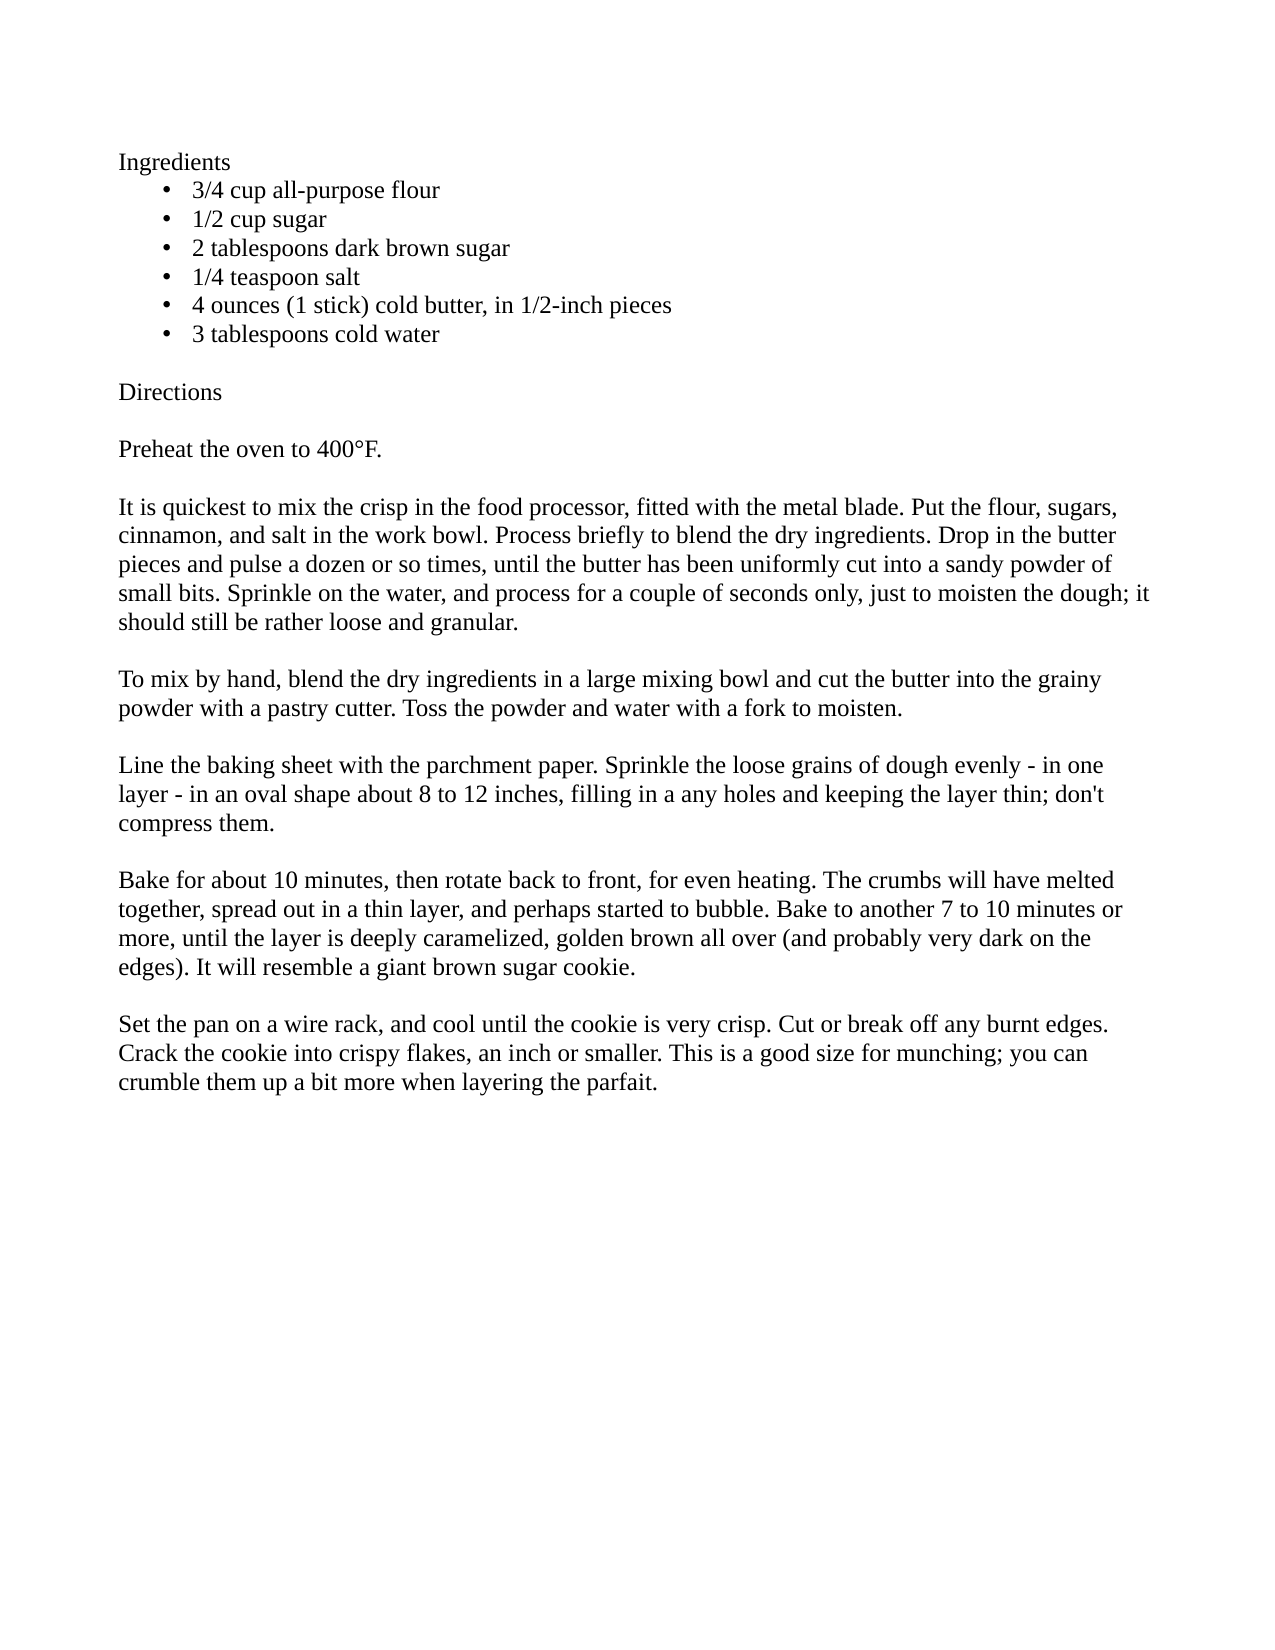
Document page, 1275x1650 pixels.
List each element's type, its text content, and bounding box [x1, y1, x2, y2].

text Directions Preheat the oven to 400°F. It is quickest to mix the crisp in the food processor, fitted with the metal blade. Put the flour, sugars, cinnamon, and salt in the work bowl. Process briefly to blend the dry ingredients. Drop in the butter pieces and pulse a dozen or so times, until the butter has been uniformly cut into a sandy powder of small bits. Sprinkle on the water, and process for a couple of seconds only, just to moisten the dough; it should still be rather loose and granular. To mix by hand, blend the dry ingredients in a large mixing bowl and cut the butter into the grainy powder with a pastry cutter. Toss the powder and water with a fork to moisten. Line the baking sheet with the parchment paper. Sprinkle the loose grains of dough evenly - in one layer - in an oval shape about 8 to 12 inches, filling in a any holes and keeping the layer thin; don't compress them. Bake for about 10 minutes, then rotate back to front, for even heating. The crumbs will have melted together, spread out in a thin layer, and perhaps started to bubble. Bake to another 7 to 10 minutes or more, until the layer is deeply caramelized, golden brown all over (and probably very dark on the edges). It will resemble a giant brown sugar cookie. Set the pan on a wire rack, and cool until the cookie is very crisp. Cut or break off any burnt edges. Crack the cookie into crispy flakes, an inch or smaller. This is a good size for munching; you can crumble them up a bit more when layering the parfait. [118, 348, 1157, 1153]
list 3 tablespoons cold water [162, 319, 1157, 348]
text Ingredients [118, 118, 1157, 176]
list 3/4 cup all-purpose flour [162, 176, 1157, 204]
list 1/2 cup sugar [162, 204, 1157, 233]
list 2 tablespoons dark brown sugar [162, 233, 1157, 262]
list 4 ounces (1 stick) cold butter, in 1/2-inch pieces [162, 291, 1157, 319]
list 1/4 teaspoon salt [162, 262, 1157, 291]
